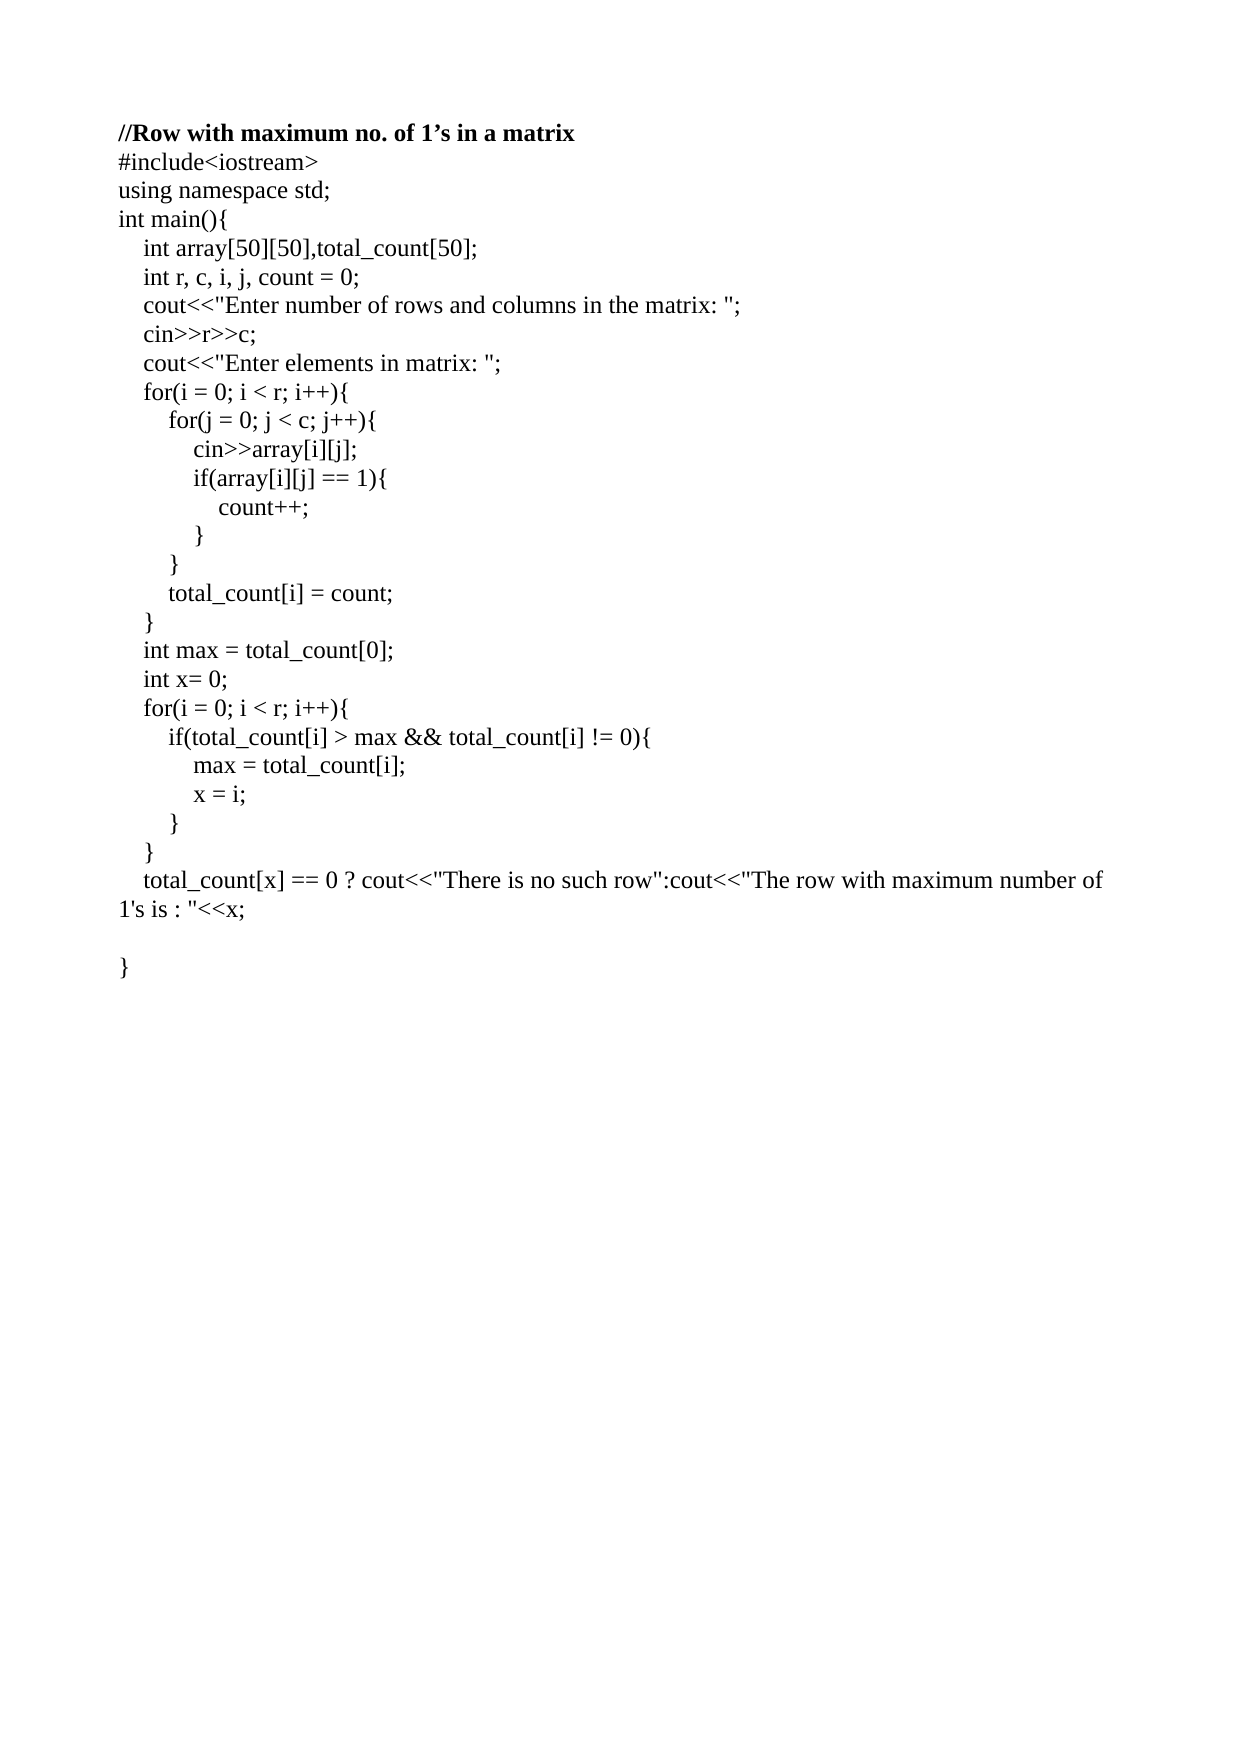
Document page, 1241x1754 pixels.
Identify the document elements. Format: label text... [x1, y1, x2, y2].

text total_count[i] = count; [118, 578, 1122, 607]
text int r, c, i, j, count = 0; [118, 262, 1122, 291]
text max = total_count[i]; [118, 751, 1122, 779]
text count++; [118, 492, 1122, 521]
text for(i = 0; i < r; i++){ [118, 377, 1122, 406]
text } [118, 837, 1122, 866]
text } [118, 607, 1122, 636]
text int x= 0; [118, 664, 1122, 693]
text } [118, 808, 1122, 837]
text cout<<"Enter elements in matrix: "; [118, 348, 1122, 377]
text total_count[x] == 0 ? cout<<"There is no such row":cout<<"The row with maximum number of 1's is : "<<x; [118, 866, 1122, 923]
text if(total_count[i] > max && total_count[i] != 0){ [118, 722, 1122, 751]
text cout<<"Enter number of rows and columns in the matrix: "; [118, 291, 1122, 319]
text //Row with maximum no. of 1’s in a matrix [118, 118, 1122, 147]
text int max = total_count[0]; [118, 636, 1122, 664]
text for(j = 0; j < c; j++){ [118, 406, 1122, 434]
text if(array[i][j] == 1){ [118, 463, 1122, 492]
text #include<iostream> [118, 147, 1122, 176]
text cin>>r>>c; [118, 319, 1122, 348]
text for(i = 0; i < r; i++){ [118, 693, 1122, 722]
text cin>>array[i][j]; [118, 434, 1122, 463]
text int main(){ [118, 204, 1122, 233]
text } [118, 549, 1122, 578]
text x = i; [118, 779, 1122, 808]
text } [118, 952, 1122, 981]
text using namespace std; [118, 176, 1122, 204]
text } [118, 521, 1122, 549]
text int array[50][50],total_count[50]; [118, 233, 1122, 262]
